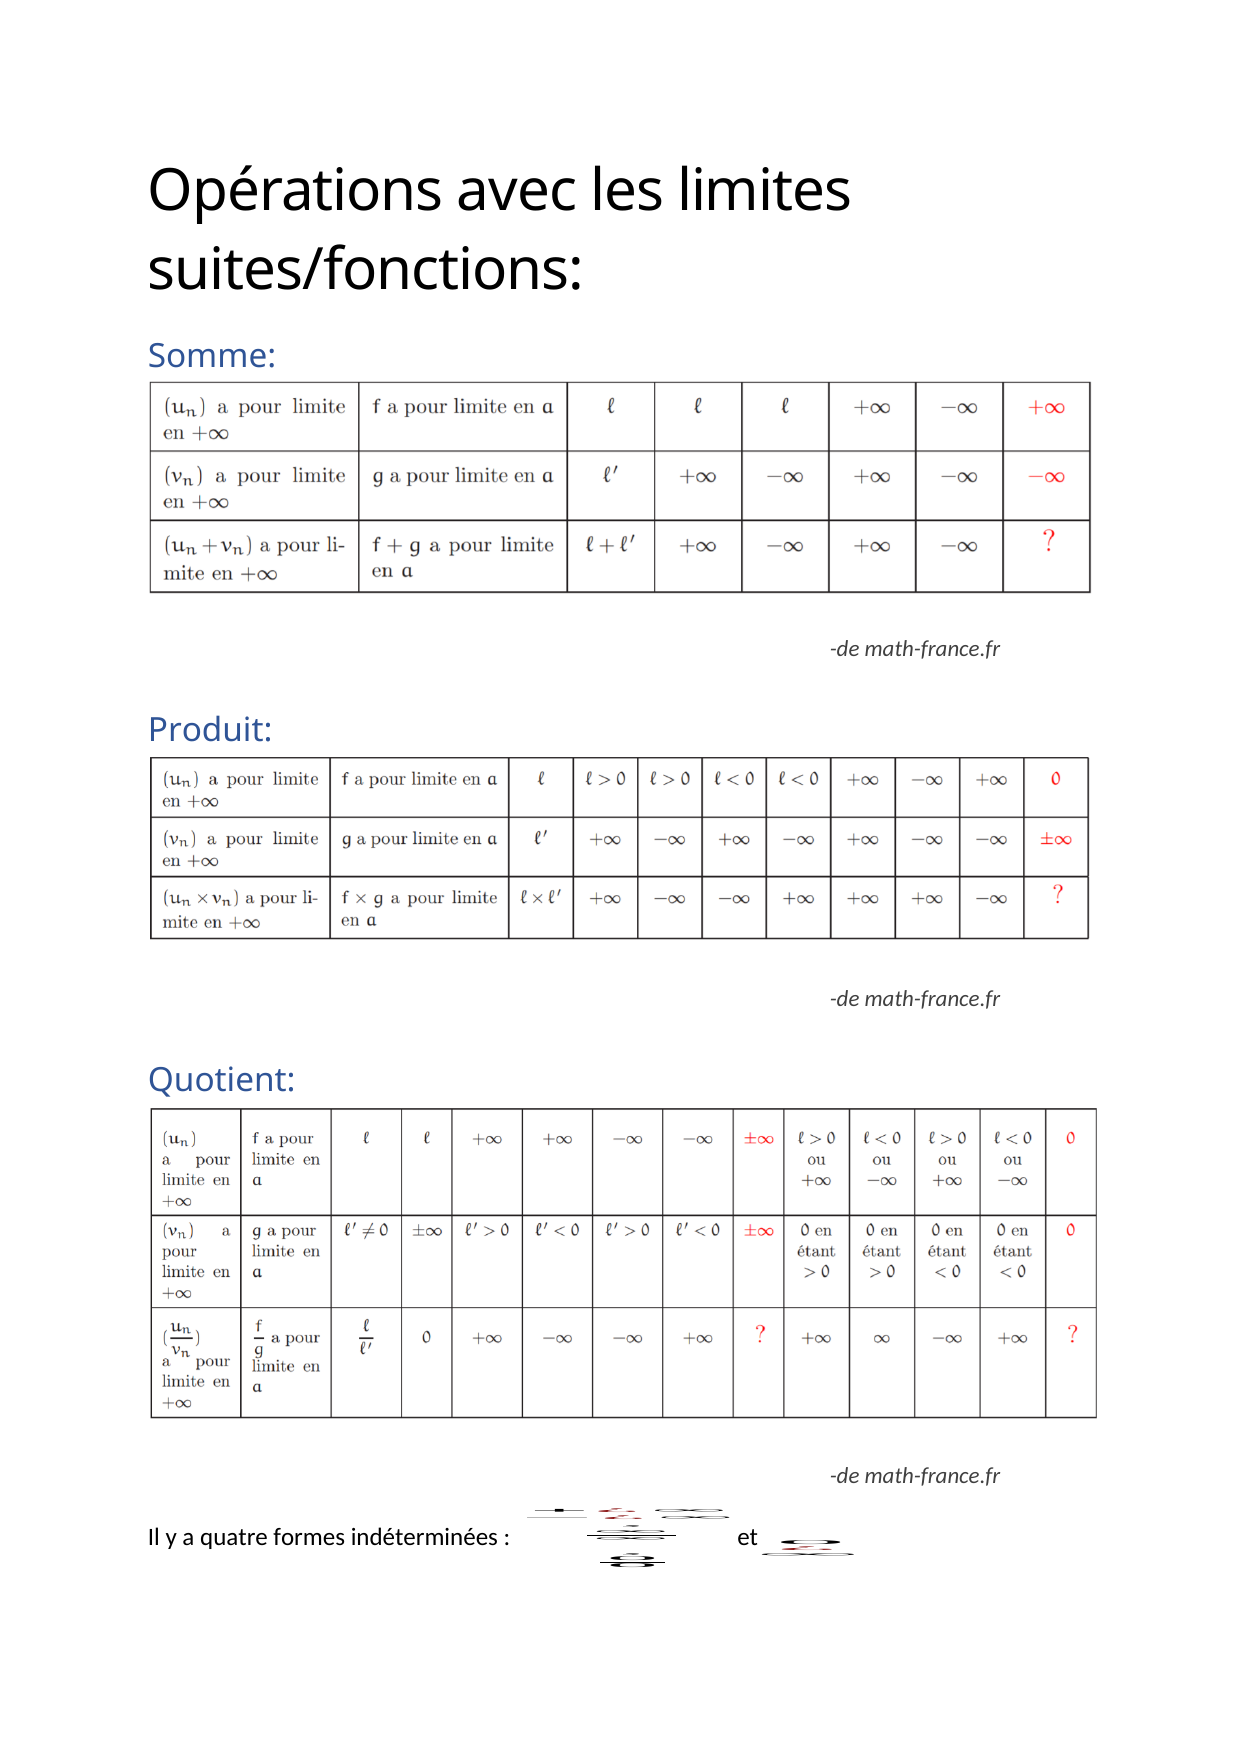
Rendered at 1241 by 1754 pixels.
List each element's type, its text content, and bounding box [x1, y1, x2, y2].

text -de math-france.fr [238, 634, 1003, 662]
text Il y a quatre formes indéterminées : et [148, 1508, 1093, 1583]
subtitle Somme: [148, 332, 1093, 377]
text -de math-france.fr [238, 1461, 1003, 1489]
text Opérations avec les limites suites/fonctions: [148, 148, 1093, 307]
text -de math-france.fr [238, 984, 1003, 1012]
subtitle Quotient: [148, 1056, 1093, 1101]
subtitle Produit: [148, 706, 1093, 751]
